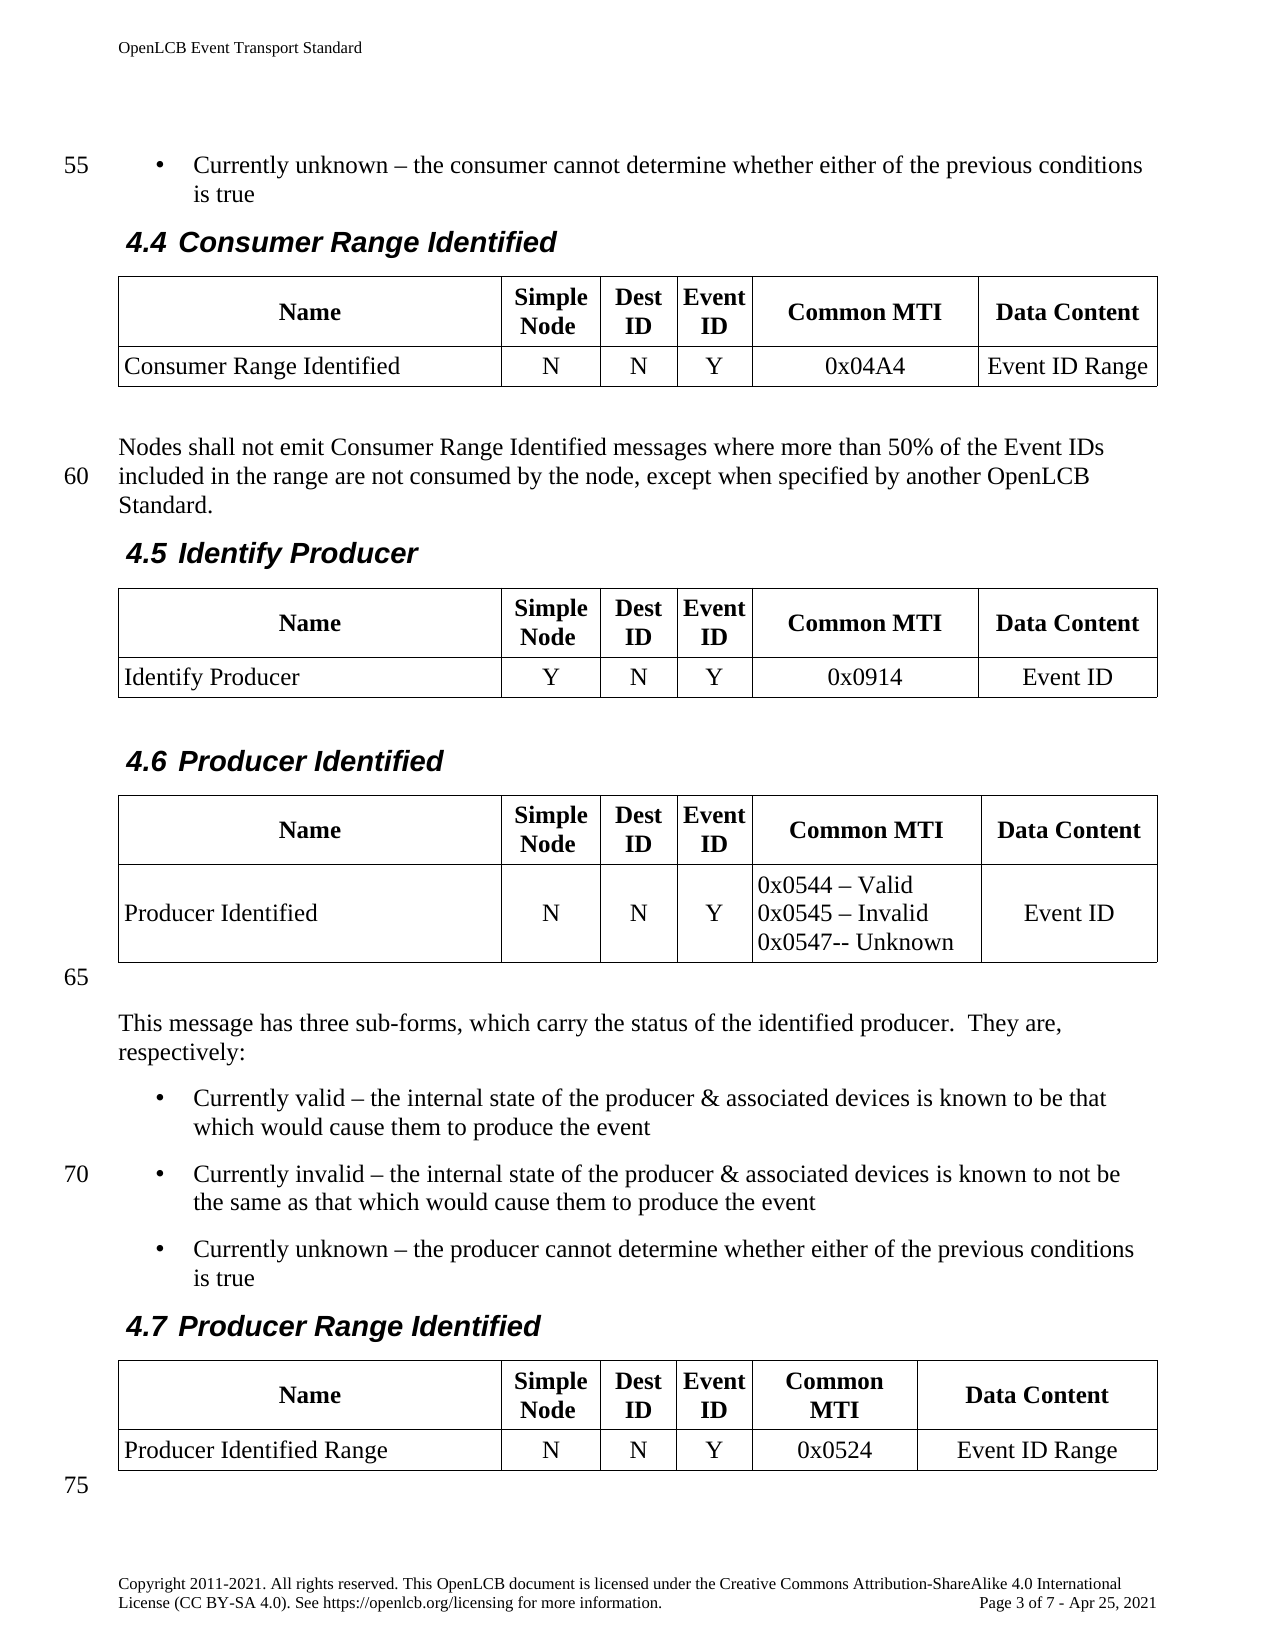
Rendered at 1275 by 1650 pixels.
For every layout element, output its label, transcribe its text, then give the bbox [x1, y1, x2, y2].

table_header Common MTI [753, 589, 978, 657]
table_cell Producer Identified [119, 865, 501, 962]
table_cell N [601, 347, 677, 386]
table_cell Identify Producer [119, 658, 501, 697]
table_header Simple Node [502, 1361, 600, 1429]
table_header Common MTI [753, 277, 978, 346]
table_header Name [119, 277, 501, 346]
table_header Event ID [678, 277, 752, 346]
table_cell N [601, 865, 677, 962]
table_cell 0x0524 [753, 1430, 917, 1470]
table_cell Producer Identified Range [119, 1430, 501, 1470]
subtitle Producer Range Identified [118, 1309, 1157, 1343]
subtitle Producer Identified [118, 743, 1157, 777]
table_cell Y [678, 658, 752, 697]
table_header Event ID [678, 796, 752, 864]
table_cell N [502, 865, 600, 962]
table_cell 0x04A4 [753, 347, 978, 386]
list Currently unknown – the producer cannot determine whether either of the previous conditions is true [156, 1234, 1157, 1291]
table_cell N [601, 1430, 676, 1470]
table_header Dest ID [601, 796, 677, 864]
table_cell Event ID [979, 658, 1157, 697]
list Currently valid – the internal state of the producer & associated devices is known to be that which would cause them to produce the event [156, 1083, 1157, 1141]
table_cell Y [677, 1430, 752, 1470]
table_header Data Content [918, 1361, 1157, 1429]
table_cell 0x0914 [753, 658, 978, 697]
table_header Event ID [678, 589, 752, 657]
table_cell Event ID Range [979, 347, 1157, 386]
table_header Simple Node [502, 796, 600, 864]
table_cell Y [678, 347, 752, 386]
table_cell N [502, 347, 600, 386]
table_cell Event ID Range [918, 1430, 1157, 1470]
table_cell Event ID [982, 865, 1157, 962]
table_header Data Content [979, 277, 1157, 346]
table_cell 0x0544 – Valid 0x0545 – Invalid 0x0547-- Unknown [753, 865, 981, 962]
table_header Name [119, 1361, 501, 1429]
table_header Simple Node [502, 589, 600, 657]
subtitle Consumer Range Identified [118, 225, 1157, 259]
table_header Dest ID [601, 1361, 676, 1429]
table_cell N [601, 658, 677, 697]
table_header Dest ID [601, 589, 677, 657]
list Currently invalid – the internal state of the producer & associated devices is known to not be the same as that which would cause them to produce the event [156, 1159, 1157, 1216]
text Nodes shall not emit Consumer Range Identified messages where more than 50% of the Event IDs included in the range are not consumed by the node, except when specified by another OpenLCB Standard. [118, 432, 1157, 519]
table_cell N [502, 1430, 600, 1470]
table_cell Consumer Range Identified [119, 347, 501, 386]
table_header Name [119, 796, 501, 864]
table_header Event ID [677, 1361, 752, 1429]
table_header Data Content [982, 796, 1157, 864]
table_cell Y [502, 658, 600, 697]
table_header Common MTI [753, 796, 981, 864]
list Currently unknown – the consumer cannot determine whether either of the previous conditions is true [156, 150, 1157, 207]
table_header Name [119, 589, 501, 657]
table_header Simple Node [502, 277, 600, 346]
subtitle Identify Producer [118, 536, 1157, 570]
table_header Data Content [979, 589, 1157, 657]
table_header Dest ID [601, 277, 677, 346]
table_cell Y [678, 865, 752, 962]
text This message has three sub-forms, which carry the status of the identified producer. They are, respectively: [118, 1008, 1157, 1066]
table_header Common MTI [753, 1361, 917, 1429]
